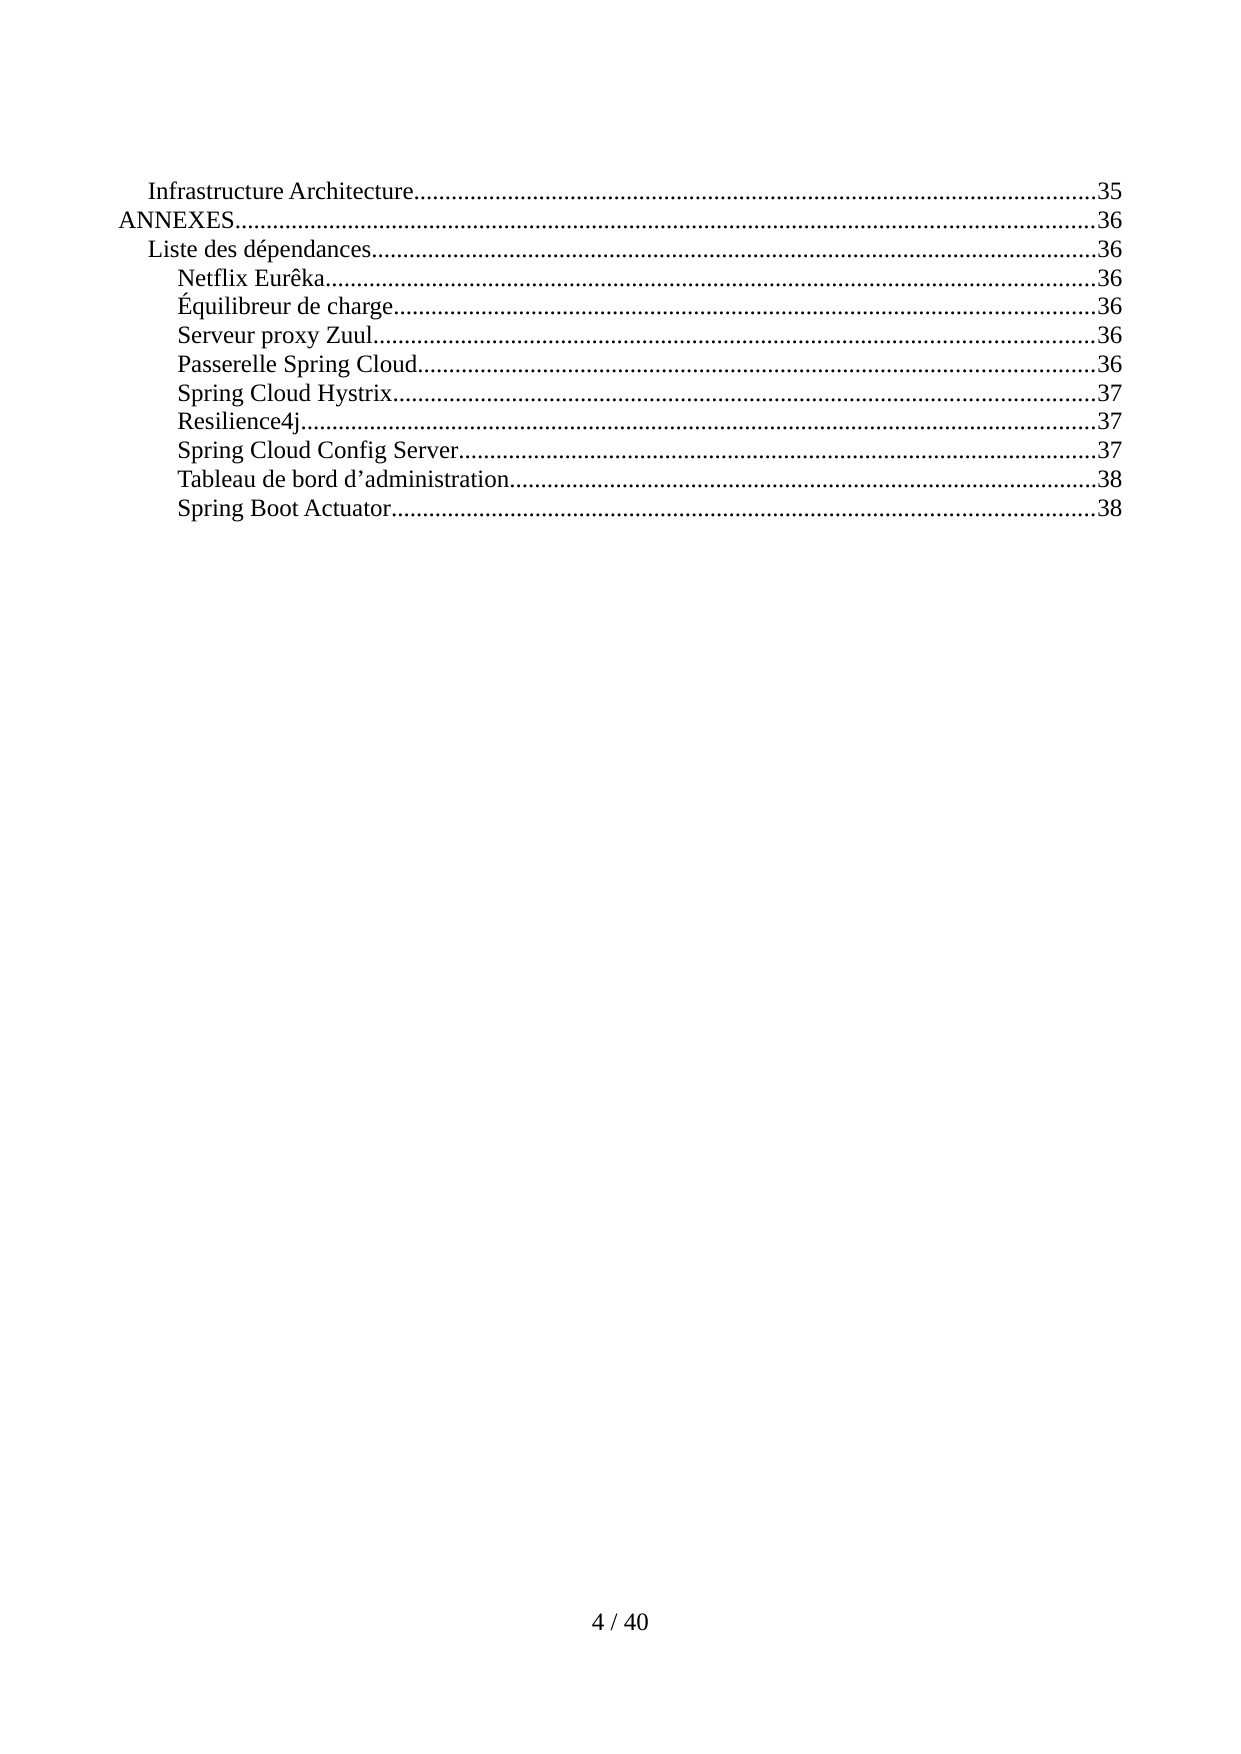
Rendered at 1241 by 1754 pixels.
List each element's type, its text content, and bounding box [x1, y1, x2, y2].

text Serveur proxy Zuul 36 [177, 320, 1122, 349]
text Spring Cloud Config Server 37 [177, 435, 1122, 464]
text Tableau de bord d’administration 38 [177, 464, 1122, 493]
text Spring Boot Actuator 38 [177, 493, 1122, 521]
text Passerelle Spring Cloud 36 [177, 349, 1122, 378]
text ANNEXES 36 [118, 205, 1122, 234]
text Spring Cloud Hystrix 37 [177, 378, 1122, 406]
text Liste des dépendances 36 [148, 234, 1122, 263]
text Infrastructure Architecture 35 [148, 176, 1122, 205]
text Resilience4j 37 [177, 406, 1122, 435]
text Équilibreur de charge 36 [177, 291, 1122, 320]
text Netflix Eurêka 36 [177, 263, 1122, 291]
